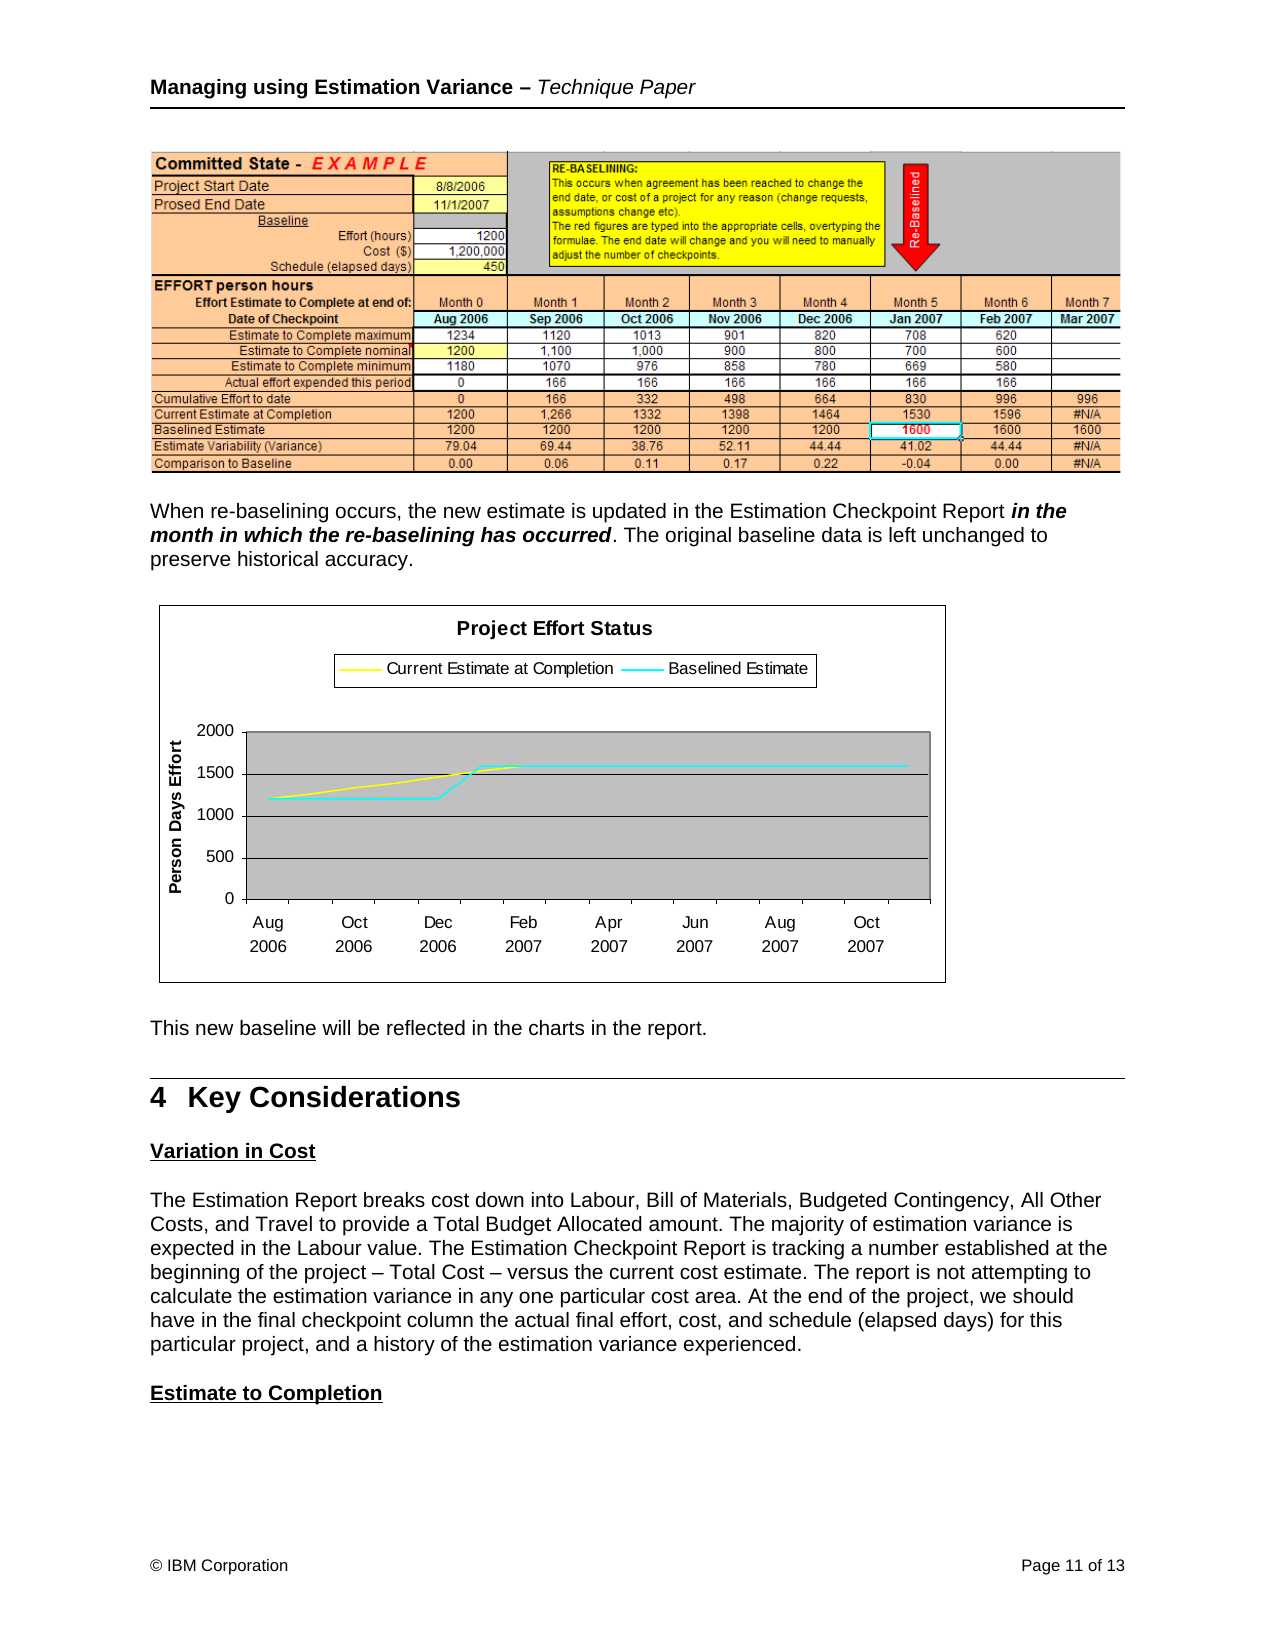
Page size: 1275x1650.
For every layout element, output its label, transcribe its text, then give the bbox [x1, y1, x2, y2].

text Estimate to Completion [150, 1381, 1125, 1405]
text Variation in Cost [150, 1139, 1125, 1163]
list Key Considerations [150, 1079, 1125, 1114]
text The Estimation Report breaks cost down into Labour, Bill of Materials, Budgeted Contingency, All Other Costs, and Travel to provide a Total Budget Allocated amount. The majority of estimation variance is expected in the Labour value. The Estimation Checkpoint Report is tracking a number established at the beginning of the project – Total Cost – versus the current cost estimate. The report is not attempting to calculate the estimation variance in any one particular cost area. At the end of the project, we should have in the final checkpoint column the actual final effort, cost, and schedule (elapsed days) for this particular project, and a history of the estimation variance experienced. [150, 1188, 1125, 1356]
text This new baseline will be reflected in the charts in the report. [150, 1016, 1125, 1040]
text When re-baselining occurs, the new estimate is updated in the Estimation Checkpoint Report in the month in which the re-baselining has occurred. The original baseline data is left unchanged to preserve historical accuracy. [150, 499, 1125, 571]
